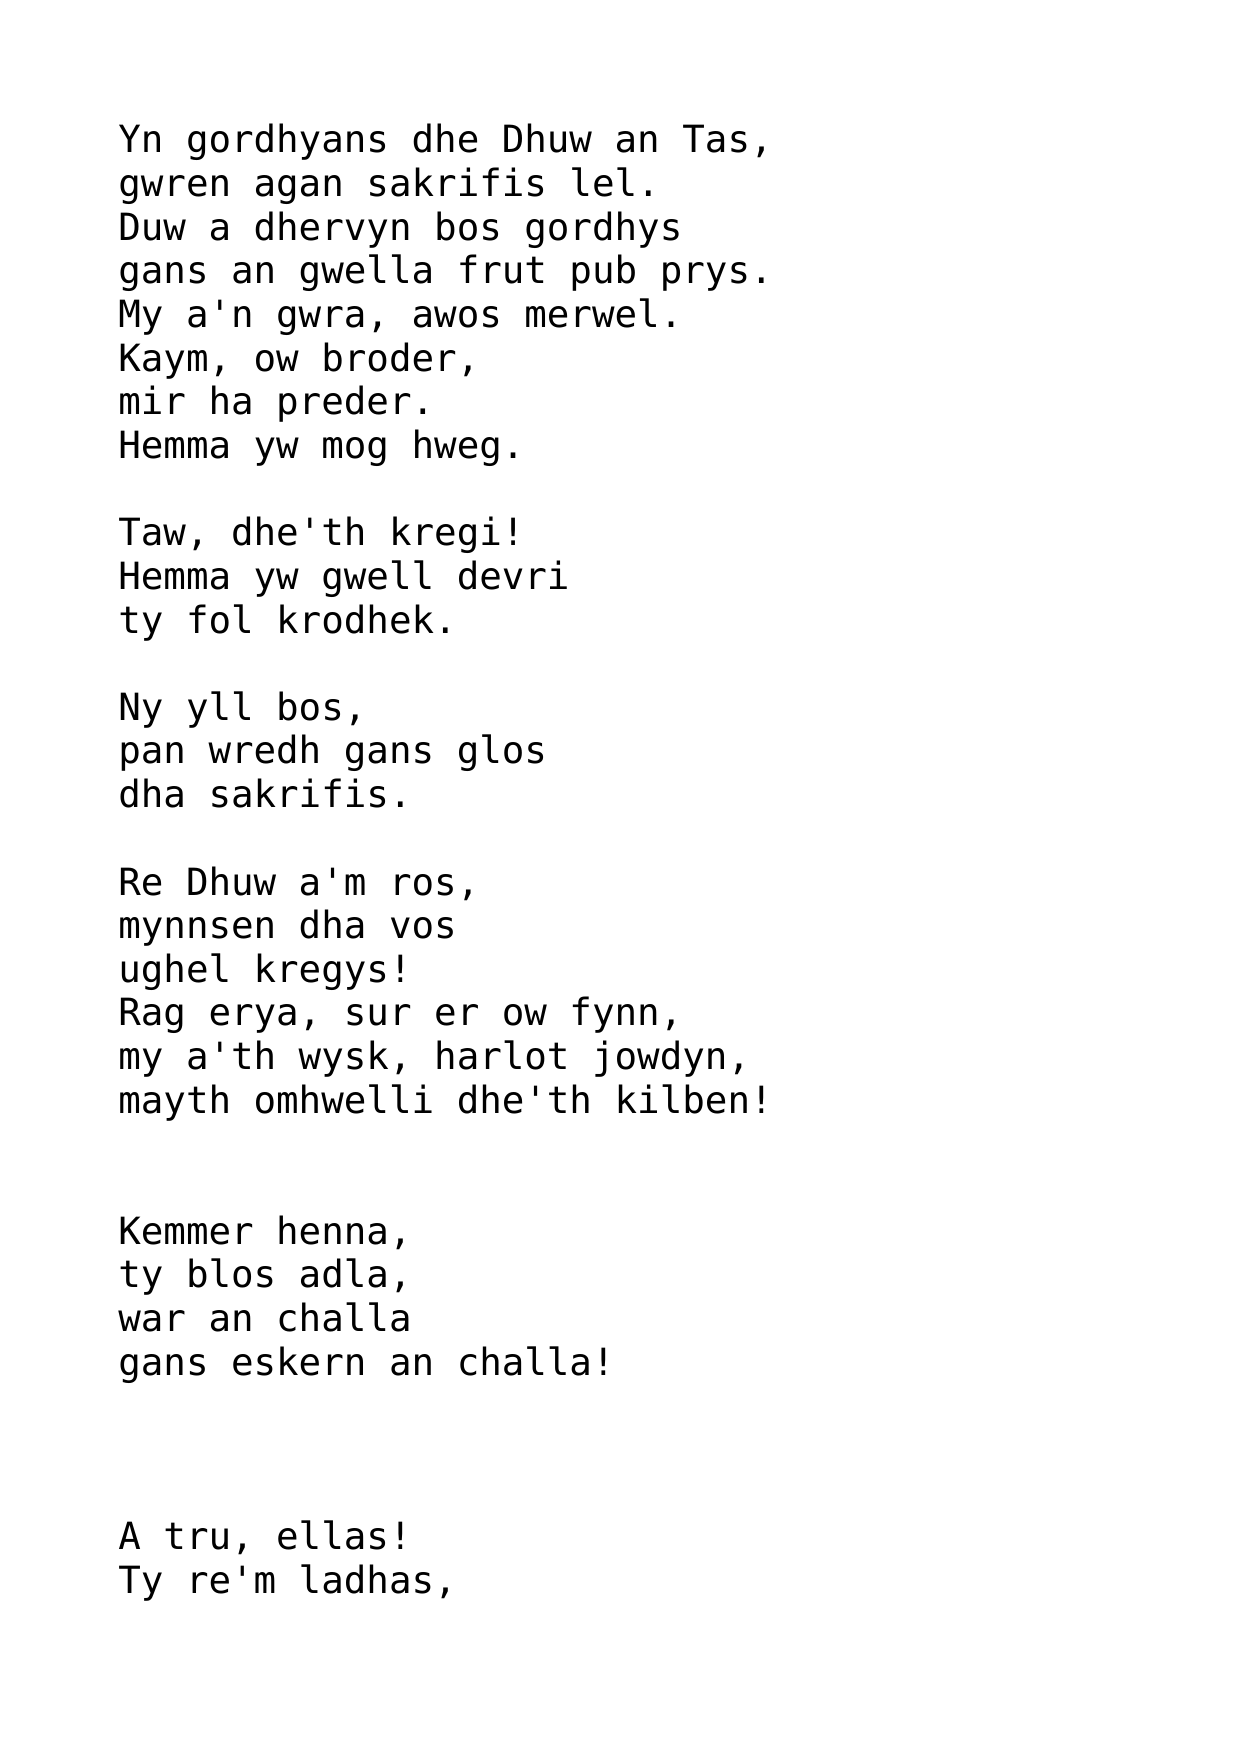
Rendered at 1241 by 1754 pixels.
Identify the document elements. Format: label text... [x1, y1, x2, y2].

text Taw, dhe'th kregi! [118, 511, 1122, 554]
text Rag erya, sur er ow fynn, [118, 991, 1122, 1035]
text pan wredh gans glos [118, 729, 1122, 773]
text Ny yll bos, [118, 686, 1122, 729]
text ughel kregys! [118, 947, 1122, 991]
text My a'n gwra, awos merwel. [118, 293, 1122, 336]
text gans an gwella frut pub prys. [118, 249, 1122, 293]
text ty blos adla, [118, 1253, 1122, 1297]
text Kaym, ow broder, [118, 336, 1122, 380]
text Duw a dhervyn bos gordhys [118, 205, 1122, 249]
text mayth omhwelli dhe'th kilben! [118, 1078, 1122, 1122]
text gwren agan sakrifis lel. [118, 162, 1122, 205]
text mir ha preder. [118, 380, 1122, 424]
text war an challa [118, 1297, 1122, 1340]
text mynnsen dha vos [118, 904, 1122, 947]
text gans eskern an challa! [118, 1340, 1122, 1384]
text Hemma yw mog hweg. [118, 424, 1122, 467]
text A tru, ellas! [118, 1515, 1122, 1558]
text Kemmer henna, [118, 1209, 1122, 1253]
text Ty re'm ladhas, [118, 1558, 1122, 1602]
text Hemma yw gwell devri [118, 554, 1122, 598]
text my a'th wysk, harlot jowdyn, [118, 1035, 1122, 1078]
text Re Dhuw a'm ros, [118, 860, 1122, 904]
text dha sakrifis. [118, 773, 1122, 816]
text Yn gordhyans dhe Dhuw an Tas, [118, 118, 1122, 162]
text ty fol krodhek. [118, 598, 1122, 642]
